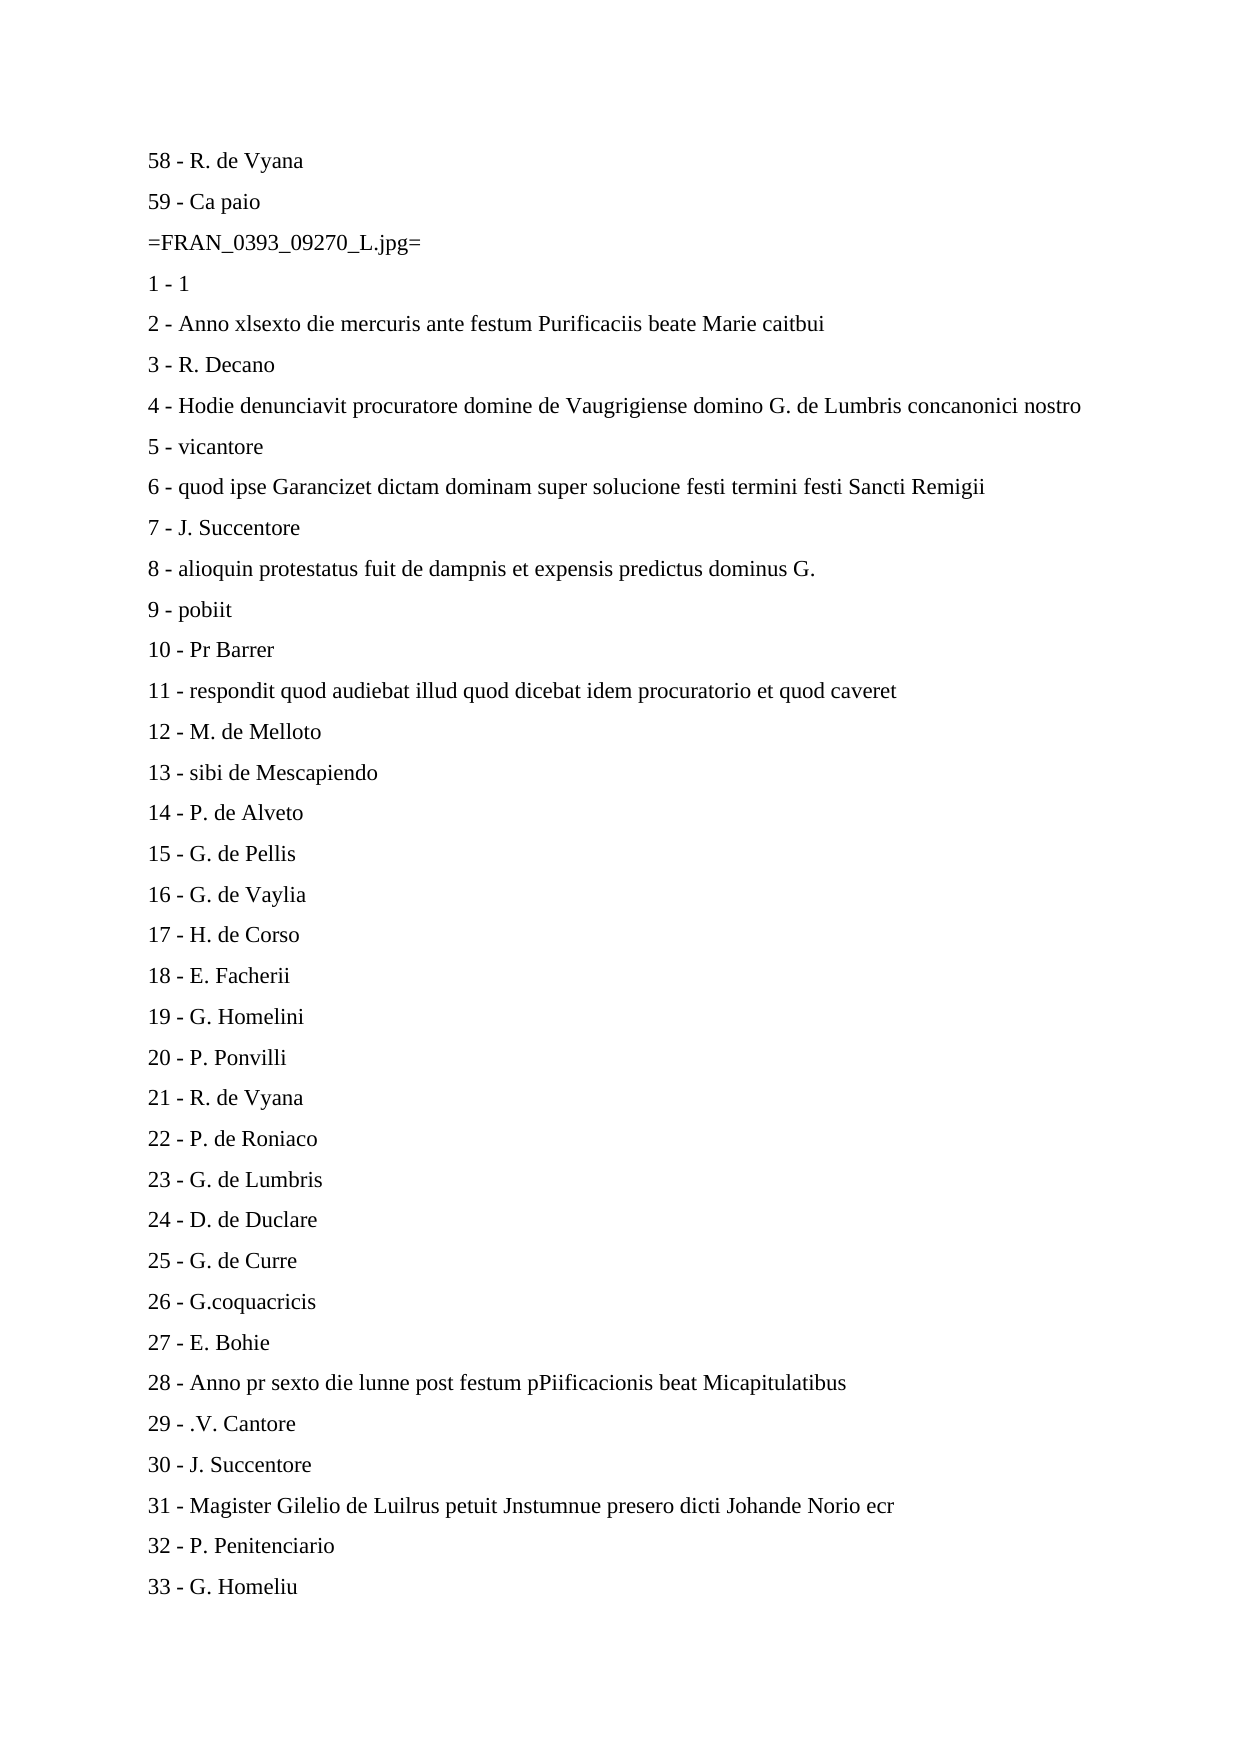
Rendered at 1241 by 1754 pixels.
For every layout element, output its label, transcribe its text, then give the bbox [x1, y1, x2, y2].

text 28 - Anno pr sexto die lunne post festum pPiificacionis beat Micapitulatibus [148, 1369, 1093, 1396]
text 13 - sibi de Mescapiendo [148, 758, 1093, 785]
text 22 - P. de Roniaco [148, 1125, 1093, 1151]
text =FRAN_0393_09270_L.jpg= [148, 229, 1093, 255]
text 2 - Anno xlsexto die mercuris ante festum Purificaciis beate Marie caitbui [148, 311, 1093, 337]
text 18 - E. Facherii [148, 962, 1093, 988]
text 24 - D. de Duclare [148, 1207, 1093, 1233]
text 33 - G. Homeliu [148, 1573, 1093, 1599]
text 29 - .V. Cantore [148, 1410, 1093, 1437]
text 20 - P. Ponvilli [148, 1044, 1093, 1070]
text 21 - R. de Vyana [148, 1084, 1093, 1111]
text 6 - quod ipse Garancizet dictam dominam super solucione festi termini festi Sancti Remigii [148, 473, 1093, 500]
text 26 - G.coquacricis [148, 1288, 1093, 1314]
text 32 - P. Penitenciario [148, 1532, 1093, 1559]
text 30 - J. Succentore [148, 1451, 1093, 1477]
text 7 - J. Succentore [148, 514, 1093, 541]
text 1 - 1 [148, 270, 1093, 296]
text 27 - E. Bohie [148, 1329, 1093, 1355]
text 16 - G. de Vaylia [148, 881, 1093, 907]
text 31 - Magister Gilelio de Luilrus petuit Jnstumnue presero dicti Johande Norio ecr [148, 1492, 1093, 1518]
text 9 - pobiit [148, 596, 1093, 622]
text 8 - alioquin protestatus fuit de dampnis et expensis predictus dominus G. [148, 555, 1093, 581]
text 14 - P. de Alveto [148, 799, 1093, 826]
text 19 - G. Homelini [148, 1003, 1093, 1029]
text 11 - respondit quod audiebat illud quod dicebat idem procuratorio et quod caveret [148, 677, 1093, 703]
text 58 - R. de Vyana [148, 148, 1093, 174]
text 59 - Ca paio [148, 188, 1093, 215]
text 25 - G. de Curre [148, 1247, 1093, 1274]
text 5 - vicantore [148, 433, 1093, 459]
text 4 - Hodie denunciavit procuratore domine de Vaugrigiense domino G. de Lumbris concanonici nostro [148, 392, 1093, 418]
text 3 - R. Decano [148, 351, 1093, 378]
text 23 - G. de Lumbris [148, 1166, 1093, 1192]
text 17 - H. de Corso [148, 921, 1093, 948]
text 12 - M. de Melloto [148, 718, 1093, 744]
text 15 - G. de Pellis [148, 840, 1093, 866]
text 10 - Pr Barrer [148, 636, 1093, 663]
